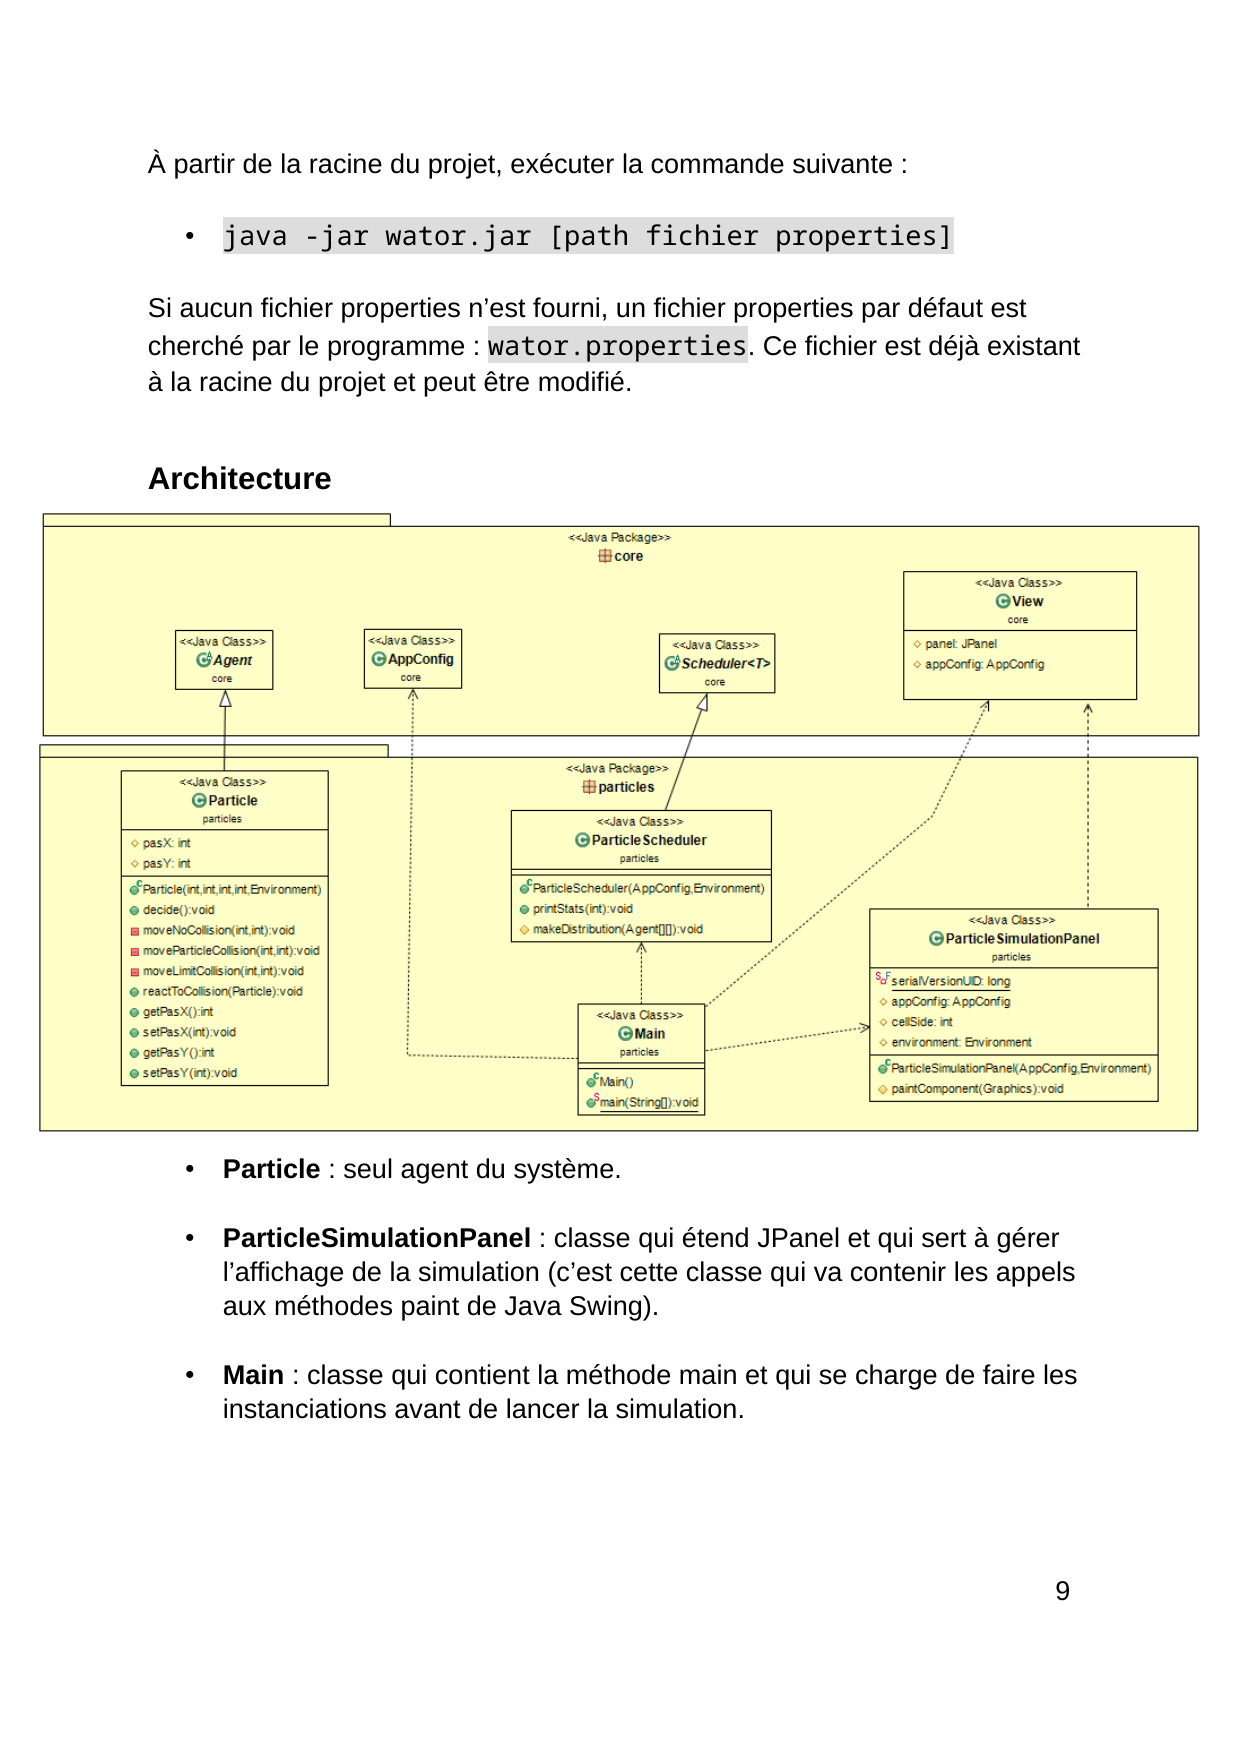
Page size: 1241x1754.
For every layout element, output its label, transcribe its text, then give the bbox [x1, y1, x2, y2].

text Architecture [148, 460, 1093, 496]
picture [36, 511, 1204, 1136]
list ParticleSimulationPanel : classe qui étend JPanel et qui sert à gérer l’affichage de la simulation (c’est cette classe qui va contenir les appels aux méthodes paint de Java Swing). [185, 1222, 1093, 1321]
text À partir de la racine du projet, exécuter la commande suivante : [148, 148, 1093, 179]
list Particle : seul agent du système. [185, 1136, 1093, 1184]
list java -jar wator.jar [path fichier properties] [185, 217, 1093, 254]
list Main : classe qui contient la méthode main et qui se charge de faire les instanciations avant de lancer la simulation. [185, 1359, 1093, 1424]
text Si aucun fichier properties n’est fourni, un fichier properties par défaut est cherché par le programme : wator.properties. Ce fichier est déjà existant à la racine du projet et peut être modifié. [148, 292, 1093, 397]
